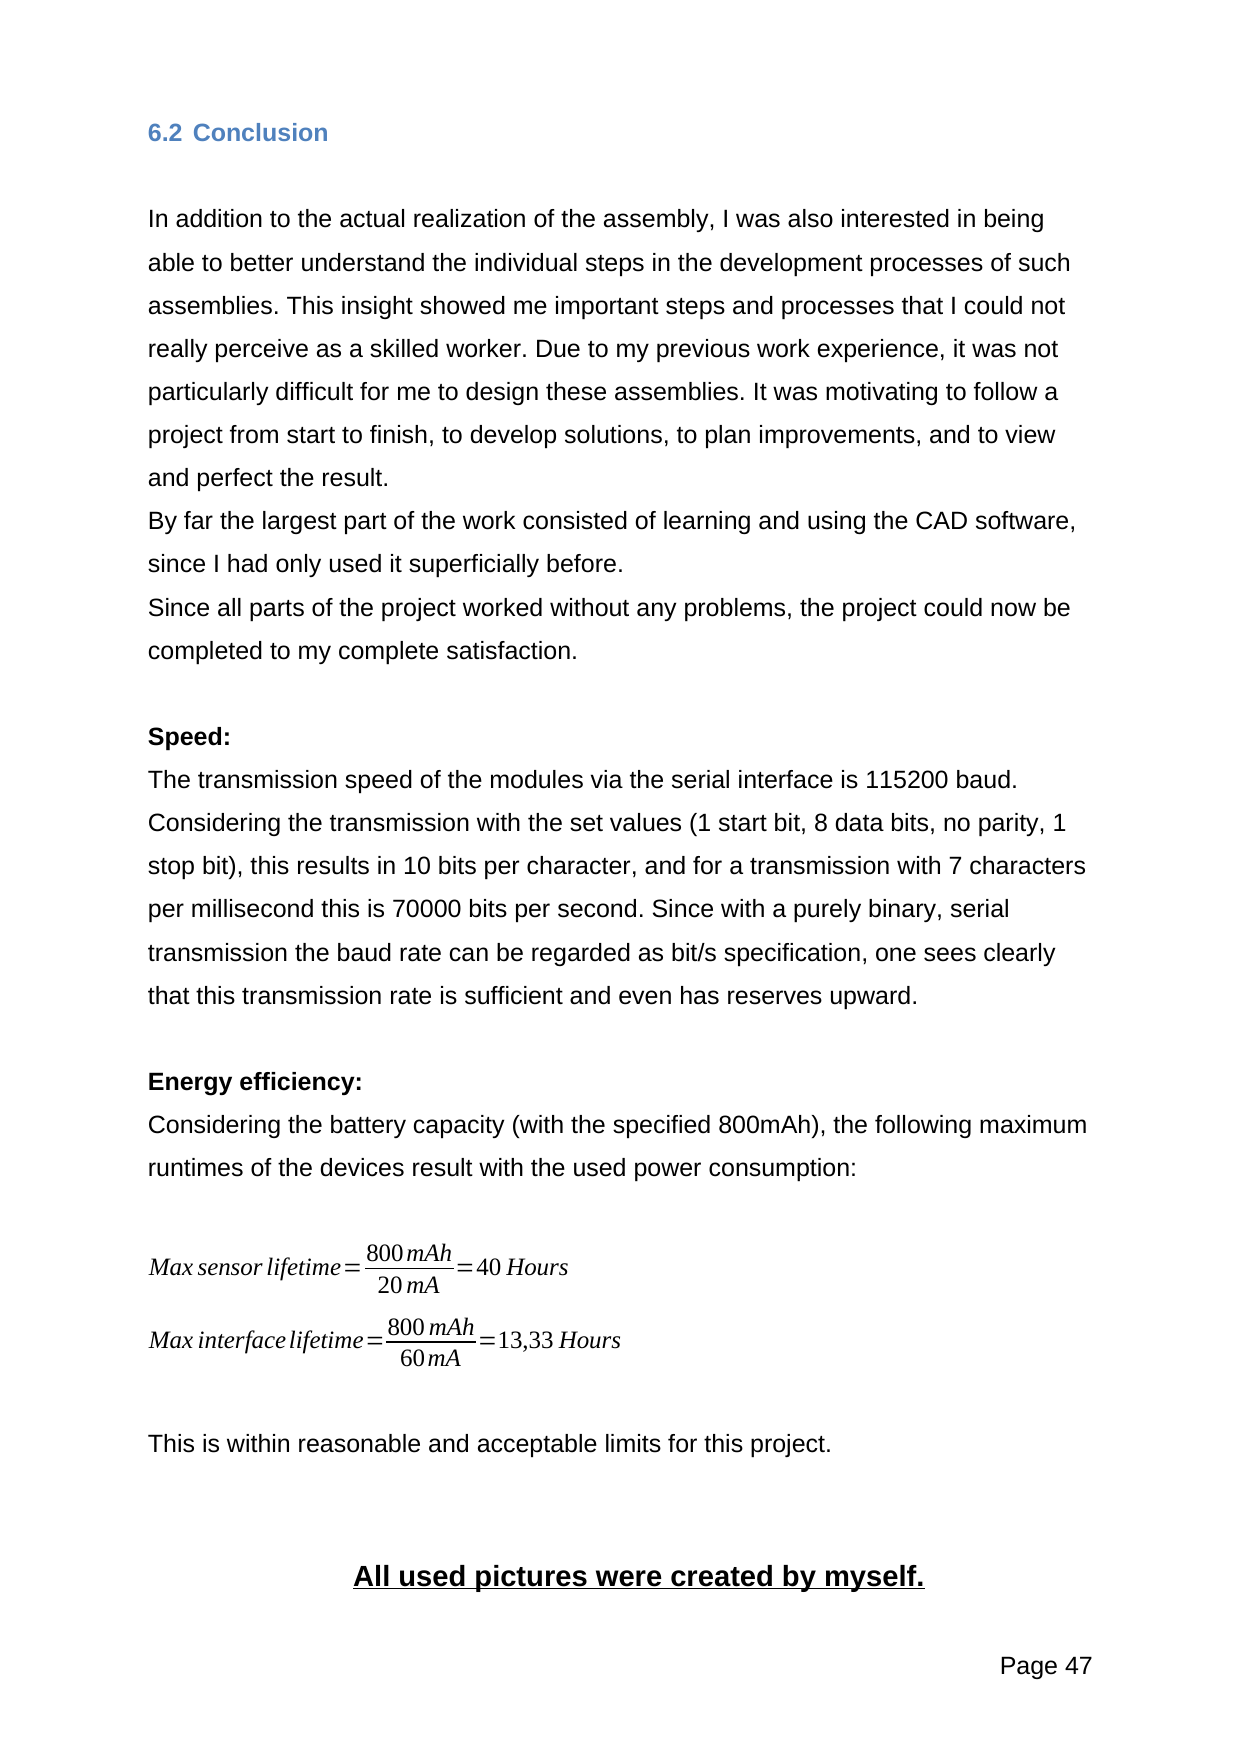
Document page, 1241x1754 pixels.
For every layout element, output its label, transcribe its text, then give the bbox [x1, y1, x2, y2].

list The transmission speed of the modules via the serial interface is 115200 baud. Considering the transmission with the set values (1 start bit, 8 data bits, no parity, 1 stop bit), this results in 10 bits per character, and for a transmission with 7 characters per millisecond this is 70000 bits per second. Since with a purely binary, serial transmission the baud rate can be regarded as bit/s specification, one sees clearly that this transmission rate is sufficient and even has reserves upward. [148, 765, 1092, 1009]
list This is within reasonable and acceptable limits for this project. [148, 1429, 1092, 1458]
list All used pictures were created by myself. [148, 1558, 1092, 1592]
text By far the largest part of the work consisted of learning and using the CAD software, since I had only used it superficially before. [148, 506, 1092, 578]
list Energy efficiency: [148, 1067, 1092, 1096]
text Since all parts of the project worked without any problems, the project could now be completed to my complete satisfaction. [148, 592, 1092, 664]
text Speed: [148, 722, 1092, 751]
text In addition to the actual realization of the assembly, I was also interested in being able to better understand the individual steps in the development processes of such assemblies. This insight showed me important steps and processes that I could not really perceive as a skilled worker. Due to my previous work experience, it was not particularly difficult for me to design these assemblies. It was motivating to follow a project from start to finish, to develop solutions, to plan improvements, and to view and perfect the result. [148, 204, 1092, 492]
subtitle Conclusion [148, 118, 1092, 147]
list Considering the battery capacity (with the specified 800mAh), the following maximum runtimes of the devices result with the used power consumption: [148, 1110, 1092, 1182]
